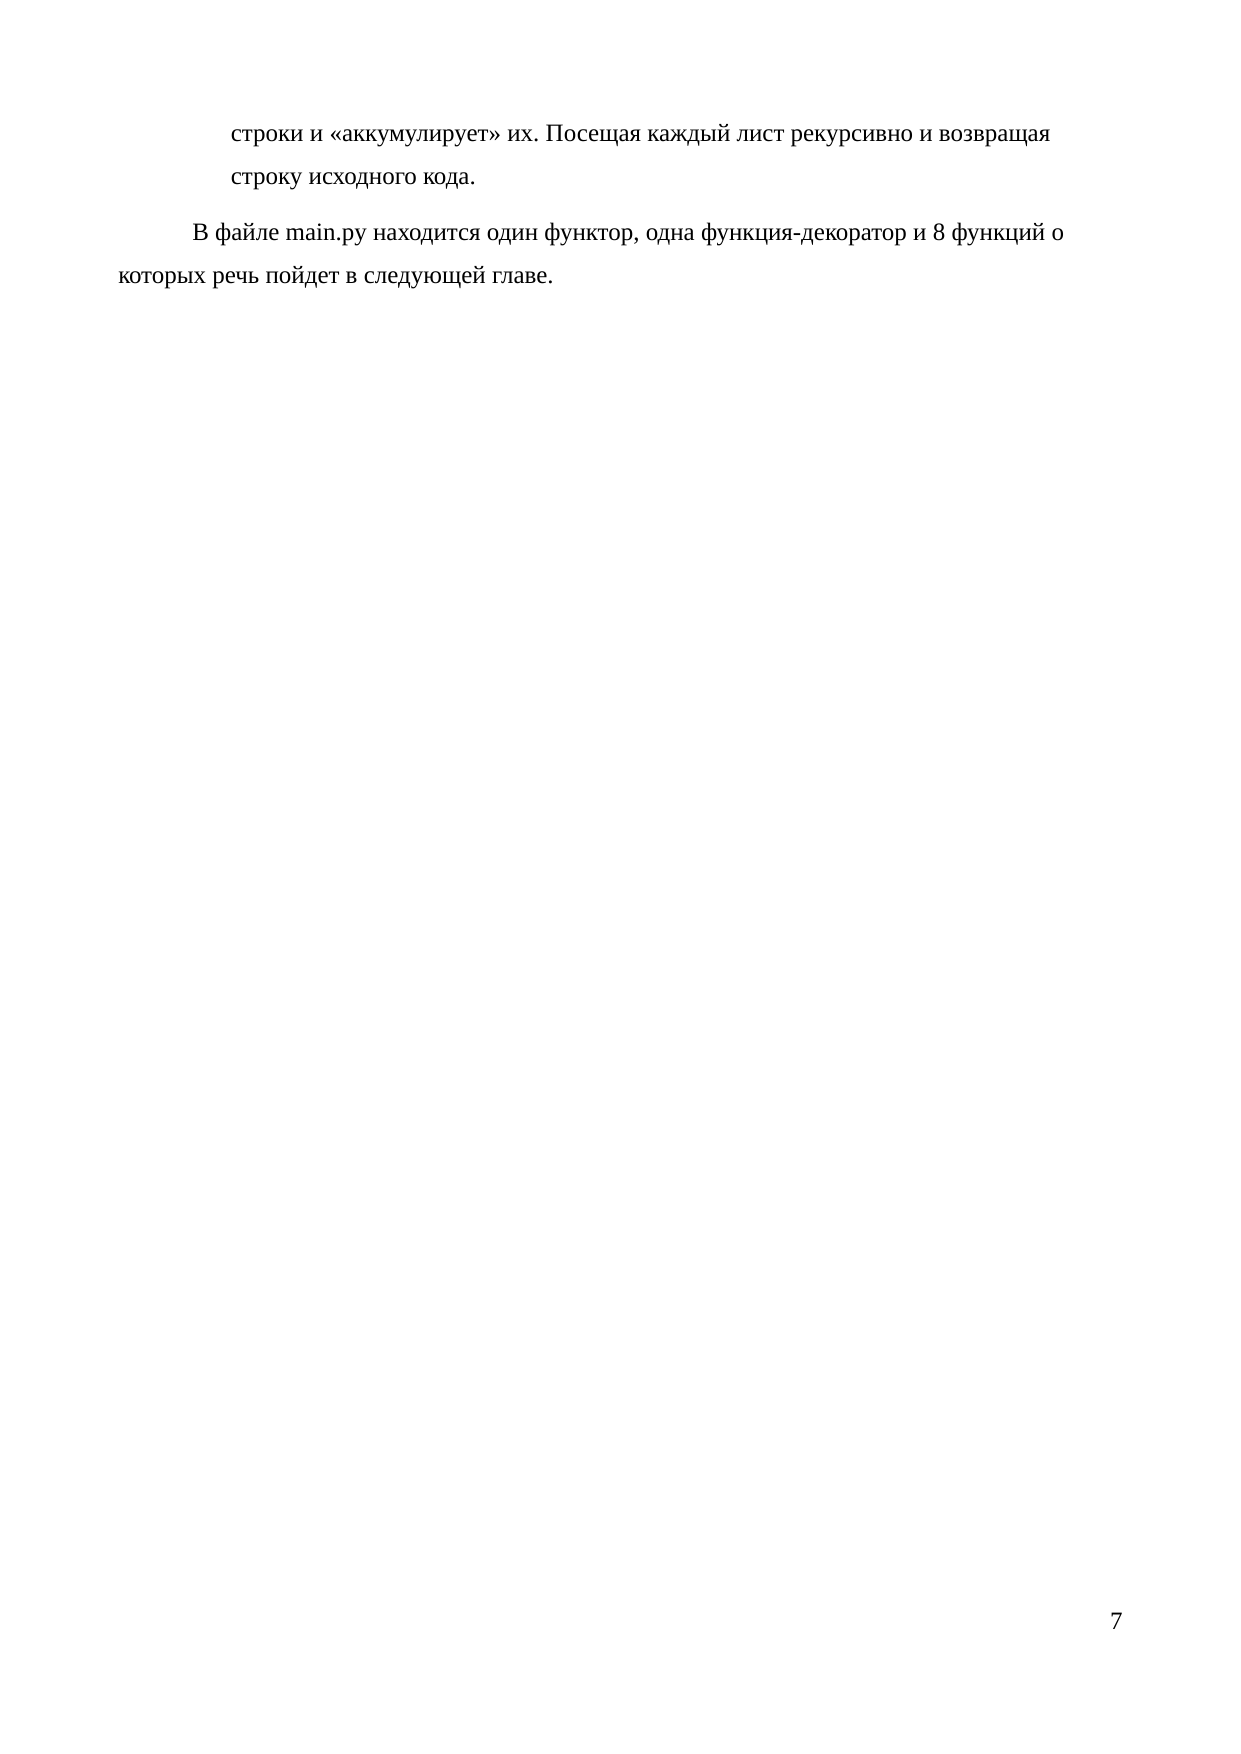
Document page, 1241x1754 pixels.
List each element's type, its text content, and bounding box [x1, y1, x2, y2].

list строки и «аккумулирует» их. Посещая каждый лист рекурсивно и возвращая строку исходного кода. [193, 118, 1122, 190]
text В файле main.py находится один функтор, одна функция-декоратор и 8 функций о которых речь пойдет в следующей главе. [118, 217, 1122, 289]
